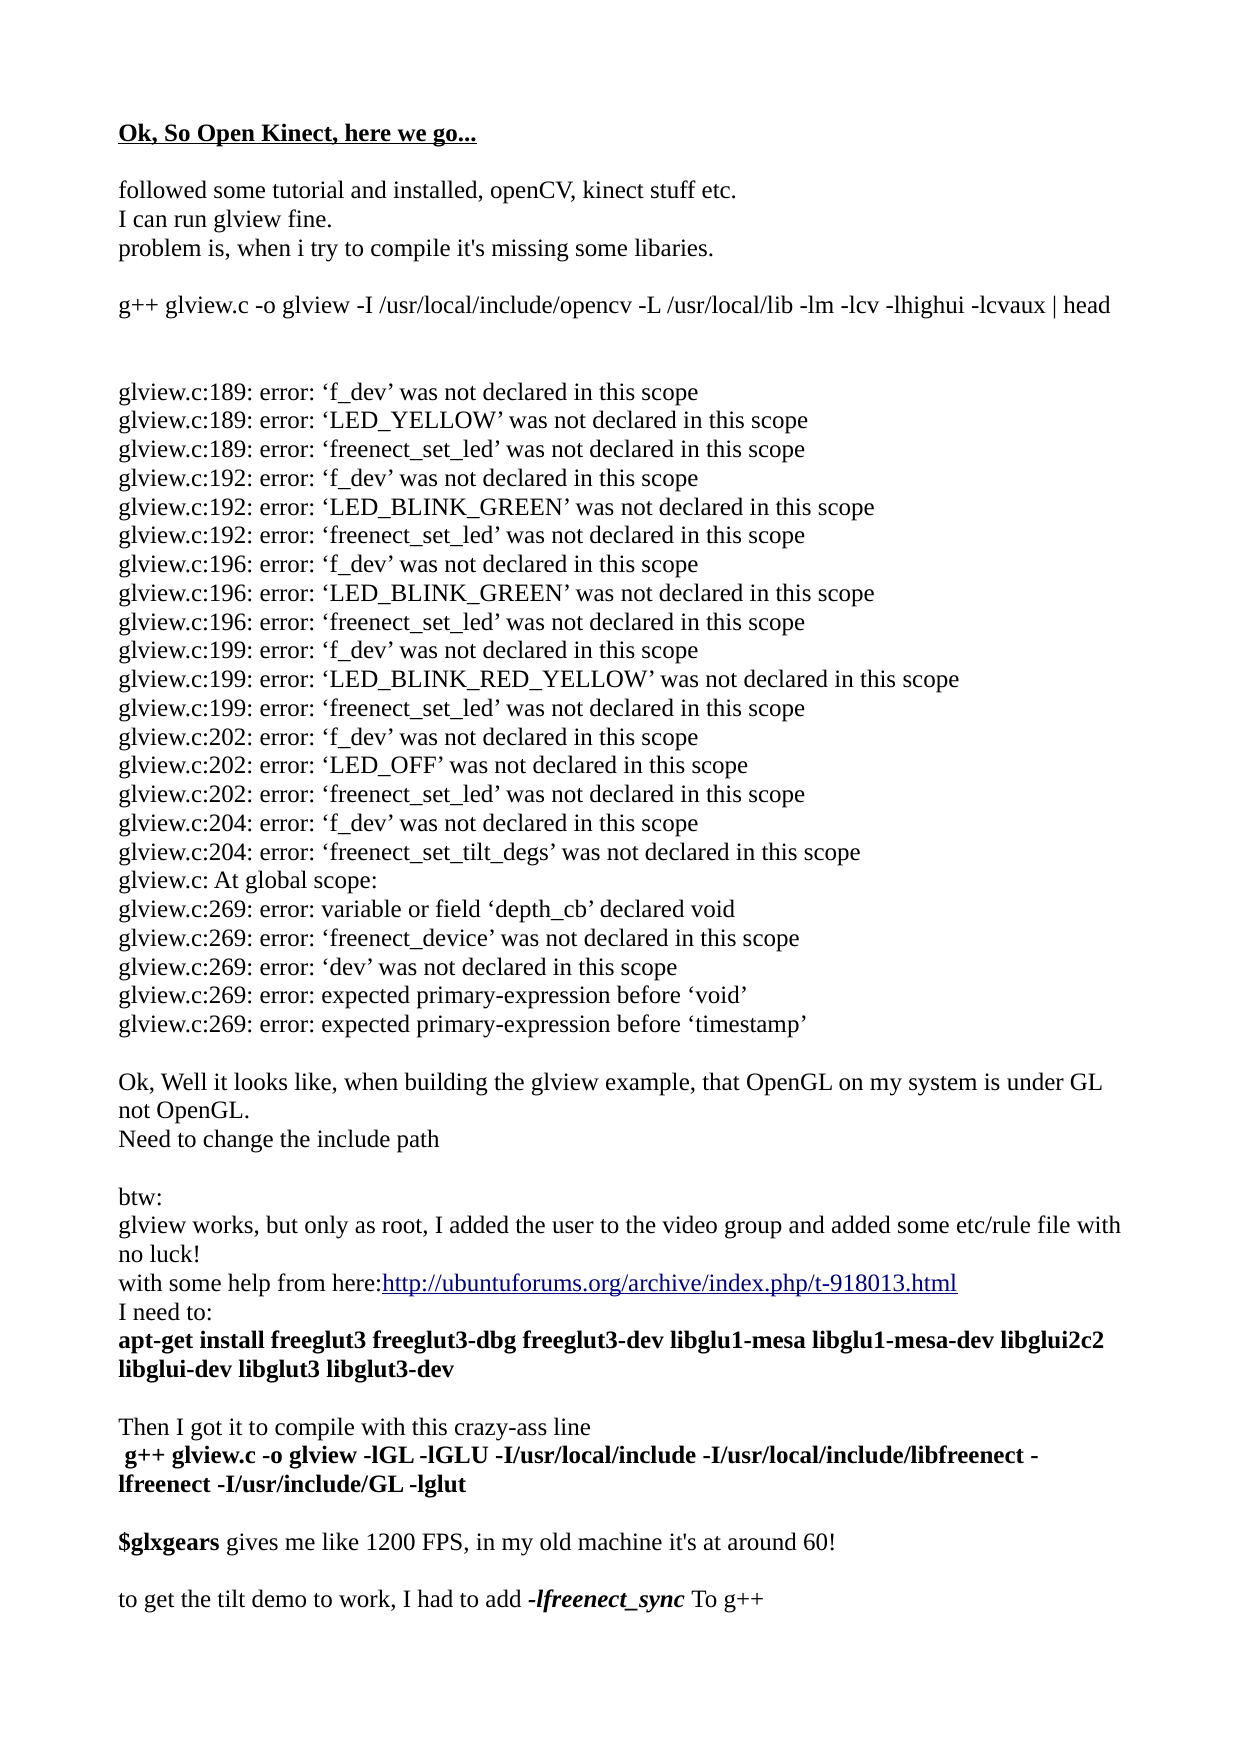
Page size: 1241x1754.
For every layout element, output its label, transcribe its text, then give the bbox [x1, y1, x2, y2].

text glview.c:196: error: ‘LED_BLINK_GREEN’ was not declared in this scope [118, 578, 1122, 607]
text glview.c:269: error: ‘dev’ was not declared in this scope [118, 952, 1122, 981]
text $glxgears gives me like 1200 FPS, in my old machine it's at around 60! [118, 1527, 1122, 1556]
text glview.c:269: error: variable or field ‘depth_cb’ declared void [118, 894, 1122, 923]
text followed some tutorial and installed, openCV, kinect stuff etc. [118, 176, 1122, 204]
text glview.c:269: error: expected primary-expression before ‘void’ [118, 981, 1122, 1009]
text Ok, So Open Kinect, here we go... [118, 118, 1122, 147]
text apt-get install freeglut3 freeglut3-dbg freeglut3-dev libglu1-mesa libglu1-mesa-dev libglui2c2 libglui-dev libglut3 libglut3-dev [118, 1326, 1122, 1383]
text to get the tilt demo to work, I had to add -lfreenect_sync To g++ [118, 1584, 1122, 1613]
text glview.c:192: error: ‘f_dev’ was not declared in this scope [118, 463, 1122, 492]
text problem is, when i try to compile it's missing some libaries. [118, 233, 1122, 262]
text glview.c:202: error: ‘freenect_set_led’ was not declared in this scope [118, 779, 1122, 808]
text glview.c:199: error: ‘f_dev’ was not declared in this scope [118, 636, 1122, 664]
text Then I got it to compile with this crazy-ass line [118, 1412, 1122, 1441]
text glview.c:196: error: ‘freenect_set_led’ was not declared in this scope [118, 607, 1122, 636]
text glview.c:204: error: ‘freenect_set_tilt_degs’ was not declared in this scope [118, 837, 1122, 866]
text with some help from here:http://ubuntuforums.org/archive/index.php/t-918013.html [118, 1268, 1122, 1297]
text Need to change the include path [118, 1124, 1122, 1153]
text glview.c:269: error: expected primary-expression before ‘timestamp’ [118, 1009, 1122, 1038]
text glview.c:202: error: ‘f_dev’ was not declared in this scope [118, 722, 1122, 751]
text glview.c:202: error: ‘LED_OFF’ was not declared in this scope [118, 751, 1122, 779]
text glview.c:189: error: ‘freenect_set_led’ was not declared in this scope [118, 434, 1122, 463]
text glview.c:269: error: ‘freenect_device’ was not declared in this scope [118, 923, 1122, 952]
text glview.c:189: error: ‘f_dev’ was not declared in this scope [118, 377, 1122, 406]
text glview.c:199: error: ‘freenect_set_led’ was not declared in this scope [118, 693, 1122, 722]
text glview.c:192: error: ‘LED_BLINK_GREEN’ was not declared in this scope [118, 492, 1122, 521]
text glview.c:199: error: ‘LED_BLINK_RED_YELLOW’ was not declared in this scope [118, 664, 1122, 693]
text Ok, Well it looks like, when building the glview example, that OpenGL on my system is under GL not OpenGL. [118, 1067, 1122, 1124]
text glview works, but only as root, I added the user to the video group and added some etc/rule file with no luck! [118, 1211, 1122, 1268]
text glview.c:189: error: ‘LED_YELLOW’ was not declared in this scope [118, 406, 1122, 434]
text g++ glview.c -o glview -I /usr/local/include/opencv -L /usr/local/lib -lm -lcv -lhighui -lcvaux | head [118, 291, 1122, 319]
text glview.c:196: error: ‘f_dev’ was not declared in this scope [118, 549, 1122, 578]
text I need to: [118, 1297, 1122, 1326]
text glview.c: At global scope: [118, 866, 1122, 894]
text glview.c:204: error: ‘f_dev’ was not declared in this scope [118, 808, 1122, 837]
text glview.c:192: error: ‘freenect_set_led’ was not declared in this scope [118, 521, 1122, 549]
text g++ glview.c -o glview -lGL -lGLU -I/usr/local/include -I/usr/local/include/libfreenect -lfreenect -I/usr/include/GL -lglut [118, 1441, 1122, 1498]
text I can run glview fine. [118, 204, 1122, 233]
text btw: [118, 1182, 1122, 1211]
